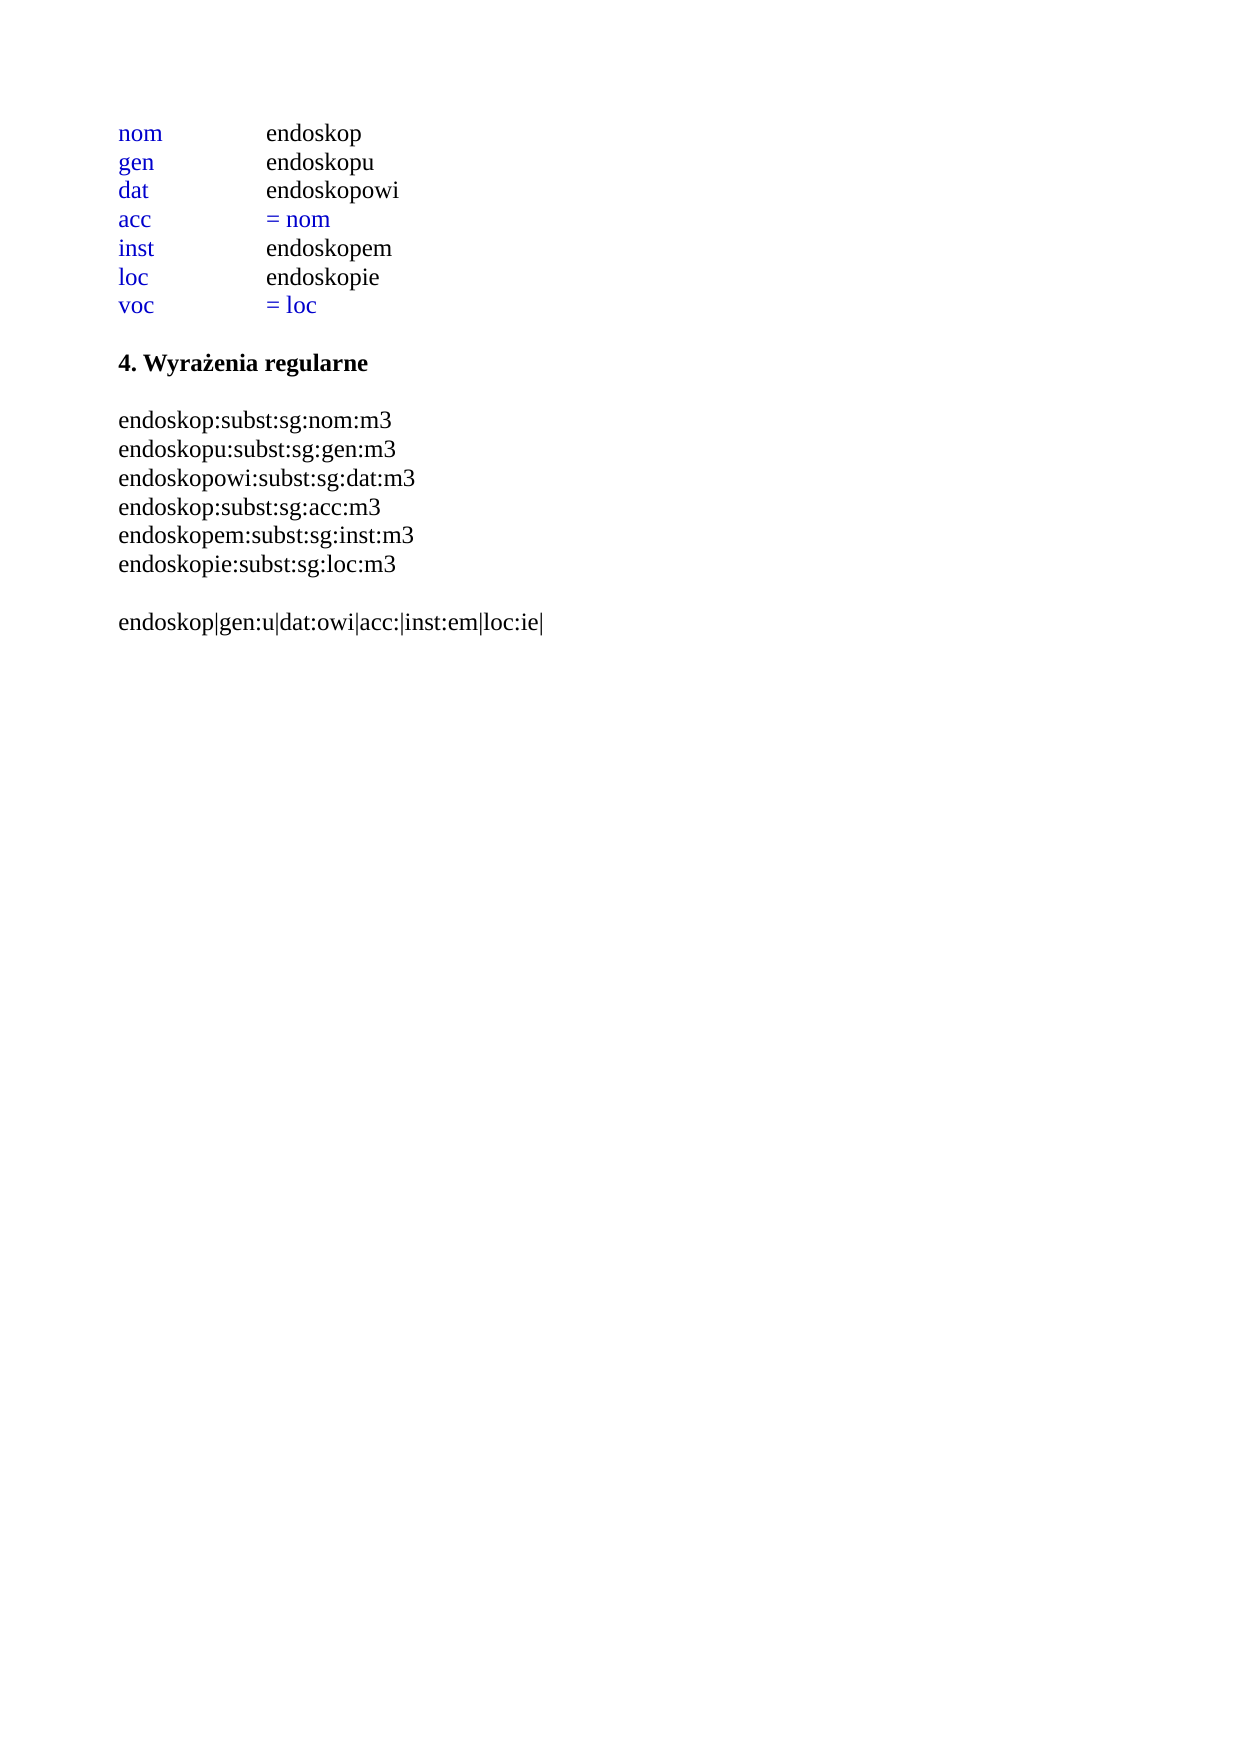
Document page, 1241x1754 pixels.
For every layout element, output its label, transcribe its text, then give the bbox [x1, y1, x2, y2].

text endoskop|gen:u|dat:owi|acc:|inst:em|loc:ie| [118, 607, 1122, 636]
text endoskopu:subst:sg:gen:m3 [118, 434, 1122, 463]
text acc = nom [118, 204, 1122, 233]
text endoskopowi:subst:sg:dat:m3 [118, 463, 1122, 492]
text endoskopem:subst:sg:inst:m3 [118, 521, 1122, 549]
text loc endoskopie [118, 262, 1122, 291]
text 4. Wyrażenia regularne [118, 348, 1122, 377]
text voc = loc [118, 291, 1122, 319]
text inst endoskopem [118, 233, 1122, 262]
text endoskop:subst:sg:acc:m3 [118, 492, 1122, 521]
text gen endoskopu [118, 147, 1122, 176]
text endoskop:subst:sg:nom:m3 [118, 406, 1122, 434]
text endoskopie:subst:sg:loc:m3 [118, 549, 1122, 578]
text nom endoskop [118, 118, 1122, 147]
text dat endoskopowi [118, 176, 1122, 204]
